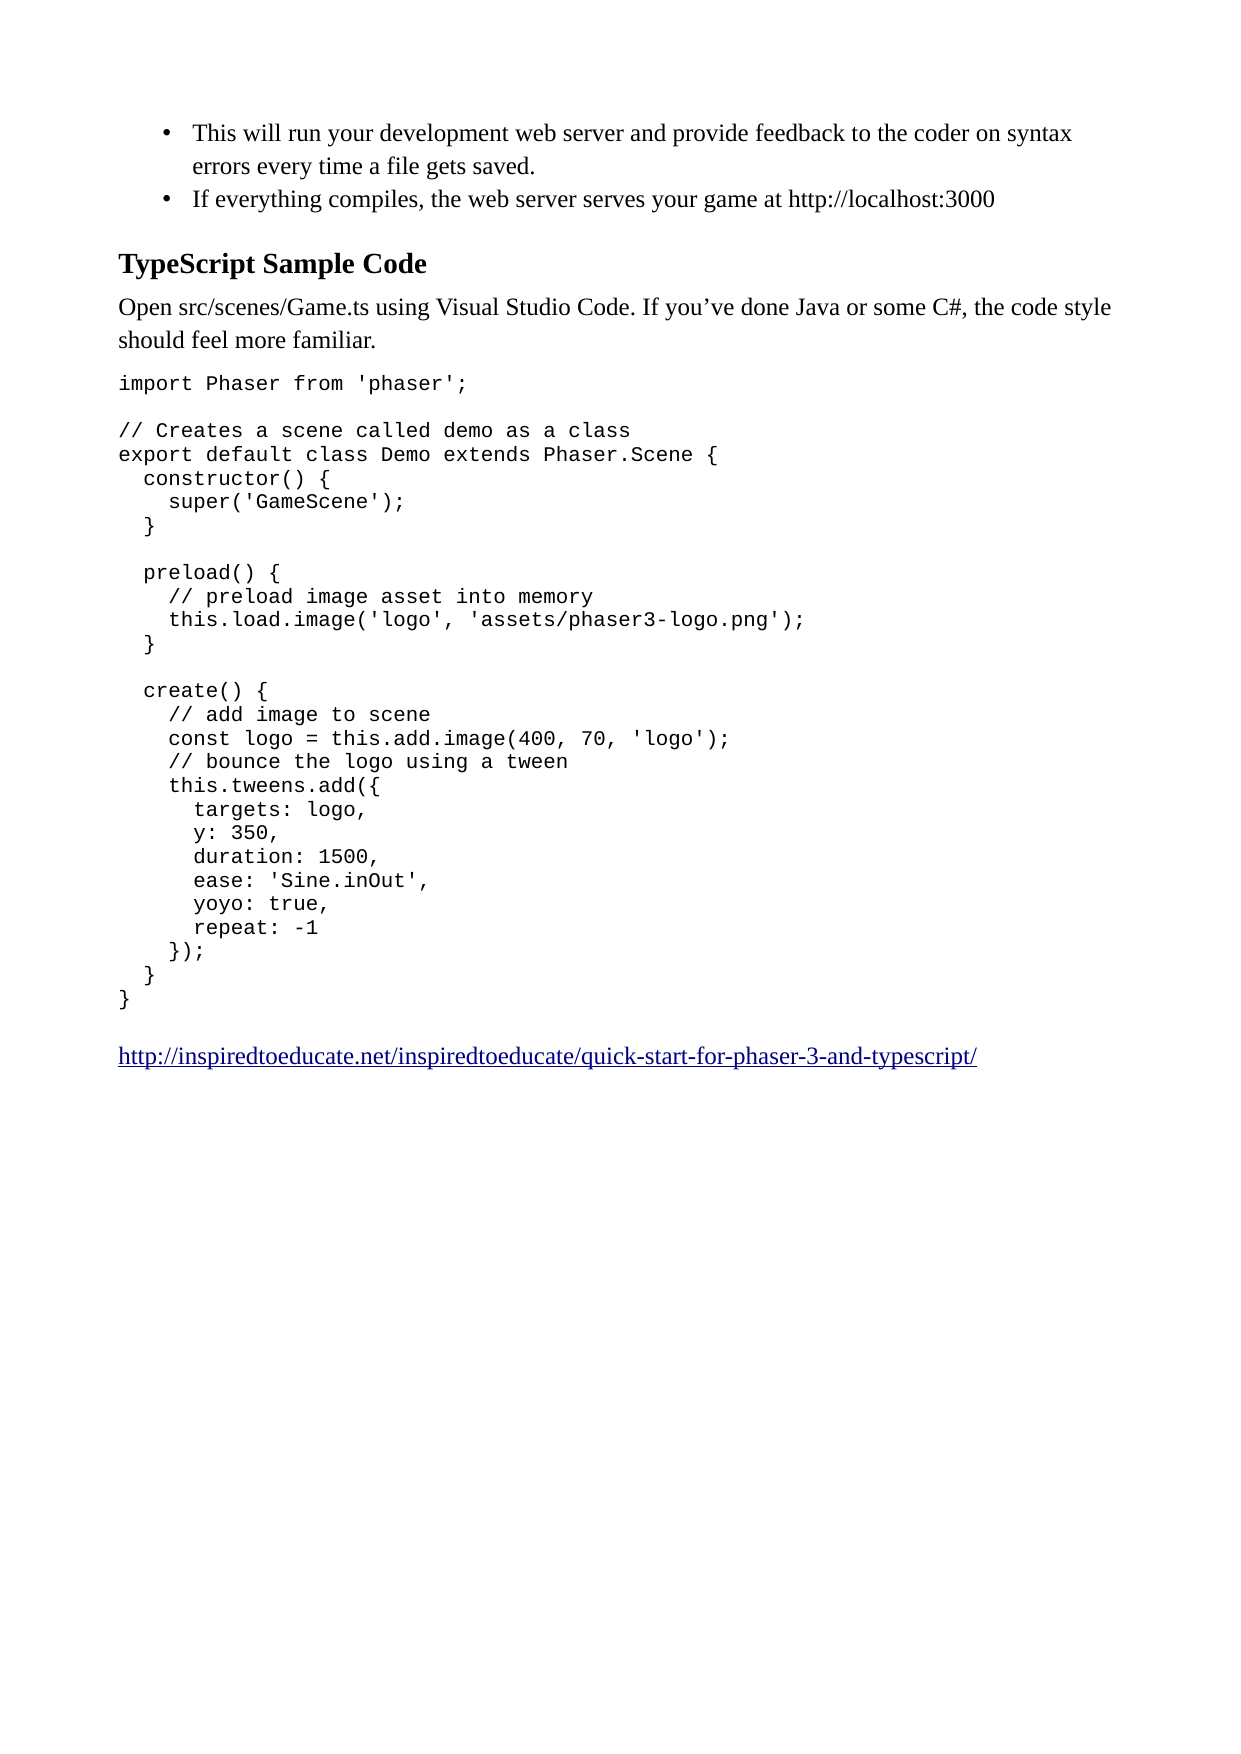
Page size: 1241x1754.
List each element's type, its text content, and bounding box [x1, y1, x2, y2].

text } [118, 515, 1122, 538]
text yoyo: true, [118, 893, 1122, 917]
text }); [118, 941, 1122, 964]
text Open src/scenes/Game.ts using Visual Studio Code. If you’ve done Java or some C#, the code style should feel more familiar. [118, 292, 1122, 354]
text import Phaser from 'phaser'; [118, 373, 1122, 397]
text // add image to scene [118, 704, 1122, 728]
text export default class Demo extends Phaser.Scene { [118, 444, 1122, 468]
text http://inspiredtoeducate.net/inspiredtoeducate/quick-start-for-phaser-3-and-typescript/ [118, 1041, 1122, 1070]
text // Creates a scene called demo as a class [118, 420, 1122, 444]
text y: 350, [118, 822, 1122, 846]
text // bounce the logo using a tween [118, 751, 1122, 775]
text ease: 'Sine.inOut', [118, 869, 1122, 893]
list If everything compiles, the web server serves your game at http://localhost:3000 [162, 184, 1122, 213]
text preload() { [118, 562, 1122, 586]
text create() { [118, 680, 1122, 704]
text targets: logo, [118, 799, 1122, 822]
text super('GameScene'); [118, 491, 1122, 515]
subtitle TypeScript Sample Code [118, 246, 1122, 280]
text // preload image asset into memory [118, 586, 1122, 609]
text constructor() { [118, 468, 1122, 491]
text duration: 1500, [118, 846, 1122, 869]
text } [118, 964, 1122, 988]
text } [118, 988, 1122, 1011]
text this.tweens.add({ [118, 775, 1122, 799]
text const logo = this.add.image(400, 70, 'logo'); [118, 728, 1122, 751]
text this.load.image('logo', 'assets/phaser3-logo.png'); [118, 609, 1122, 633]
text } [118, 633, 1122, 657]
text repeat: -1 [118, 917, 1122, 941]
list This will run your development web server and provide feedback to the coder on syntax errors every time a file gets saved. [162, 118, 1122, 180]
